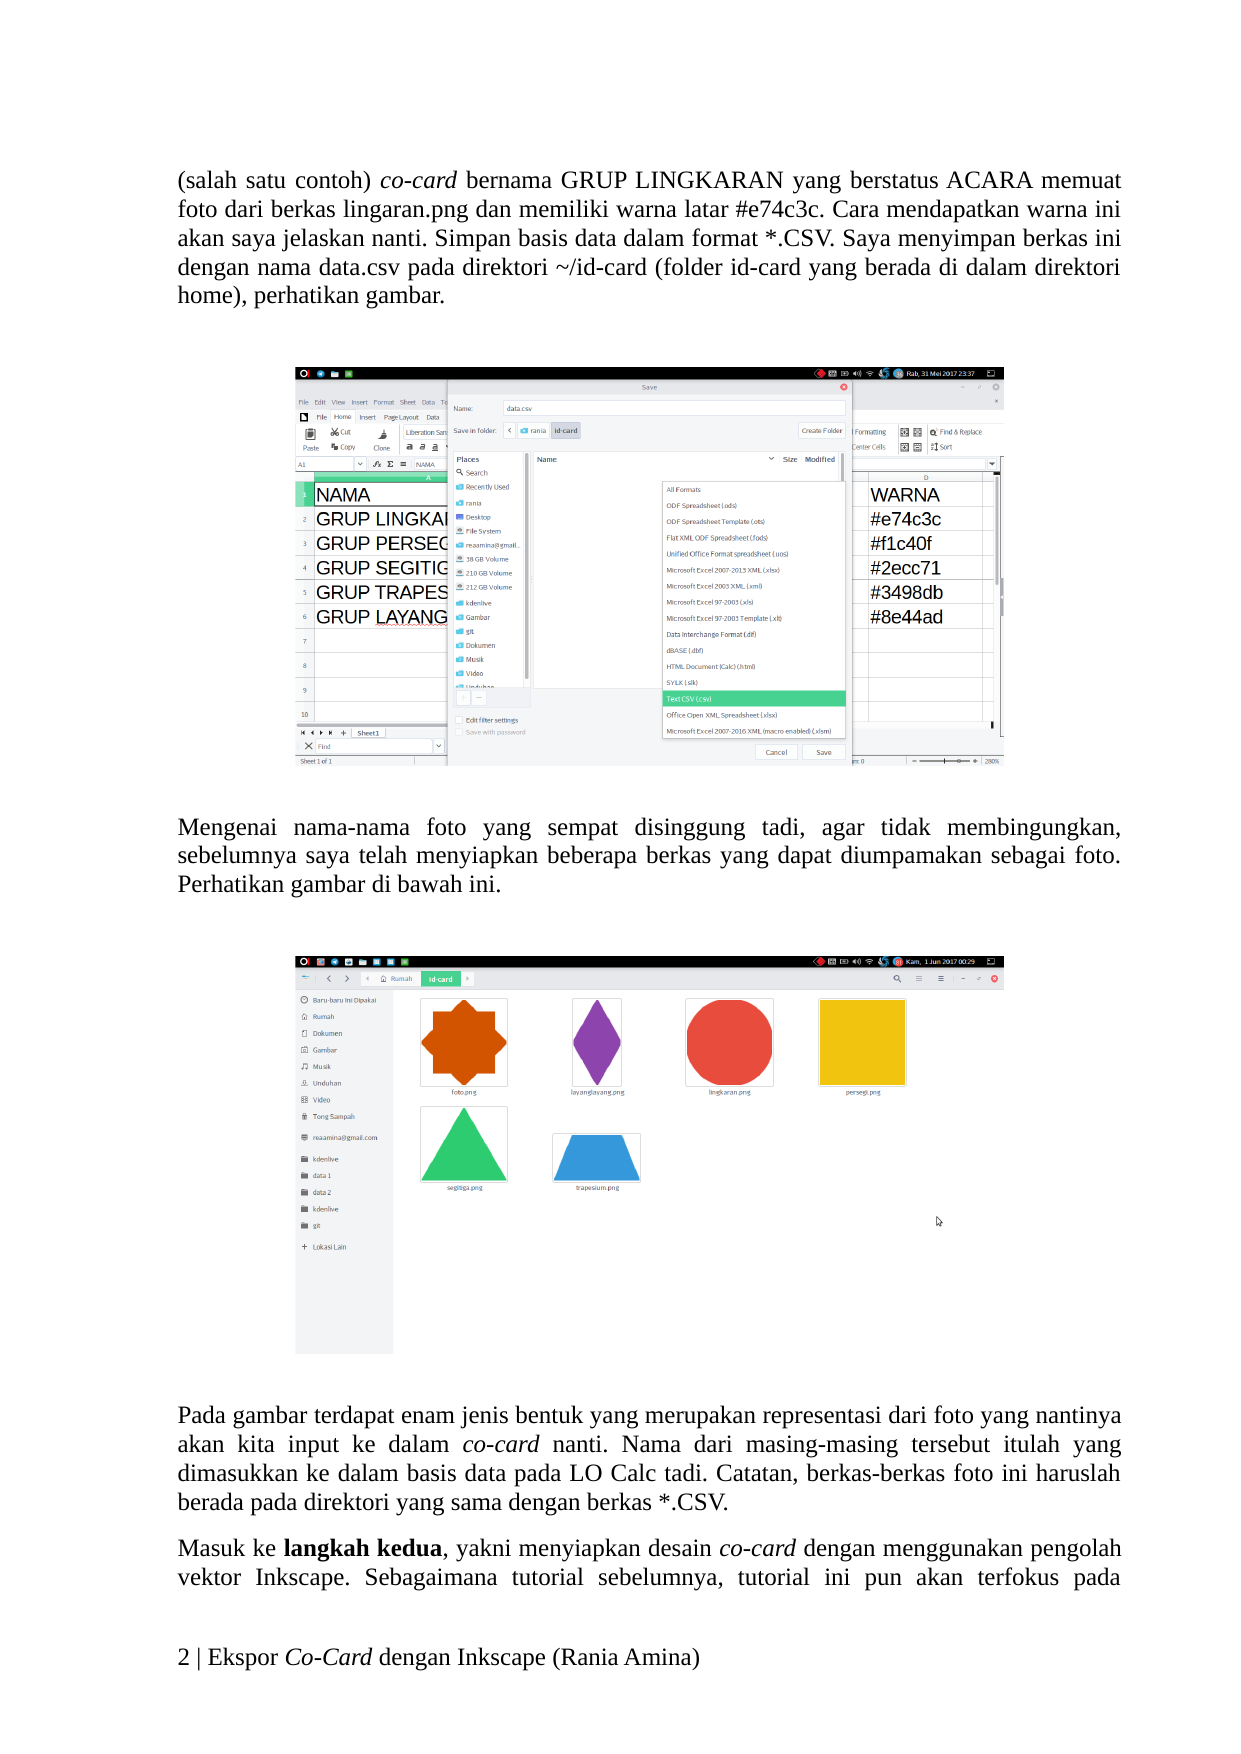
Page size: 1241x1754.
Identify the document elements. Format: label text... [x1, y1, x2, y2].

text Mengenai nama-nama foto yang sempat disinggung tadi, agar tidak membingungkan, sebelumnya saya telah menyiapkan beberapa berkas yang dapat diumpamakan sebagai foto. Perhatikan gambar di bawah ini. [177, 812, 1122, 898]
picture [295, 956, 1004, 1354]
picture [295, 367, 1004, 766]
text Masuk ke langkah kedua, yakni menyiapkan desain co-card dengan menggunakan pengolah vektor Inkscape. Sebagaimana tutorial sebelumnya, tutorial ini pun akan terfokus pada [177, 1533, 1122, 1591]
text Pada gambar terdapat enam jenis bentuk yang merupakan representasi dari foto yang nantinya akan kita input ke dalam co-card nanti. Nama dari masing-masing tersebut itulah yang dimasukkan ke dalam basis data pada LO Calc tadi. Catatan, berkas-berkas foto ini haruslah berada pada direktori yang sama dengan berkas *.CSV. [177, 1400, 1122, 1515]
text (salah satu contoh) co-card bernama GRUP LINGKARAN yang berstatus ACARA memuat foto dari berkas lingaran.png dan memiliki warna latar #e74c3c. Cara mendapatkan warna ini akan saya jelaskan nanti. Simpan basis data dalam format *.CSV. Saya menyimpan berkas ini dengan nama data.csv pada direktori ~/id-card (folder id-card yang berada di dalam direktori home), perhatikan gambar. [177, 165, 1122, 309]
